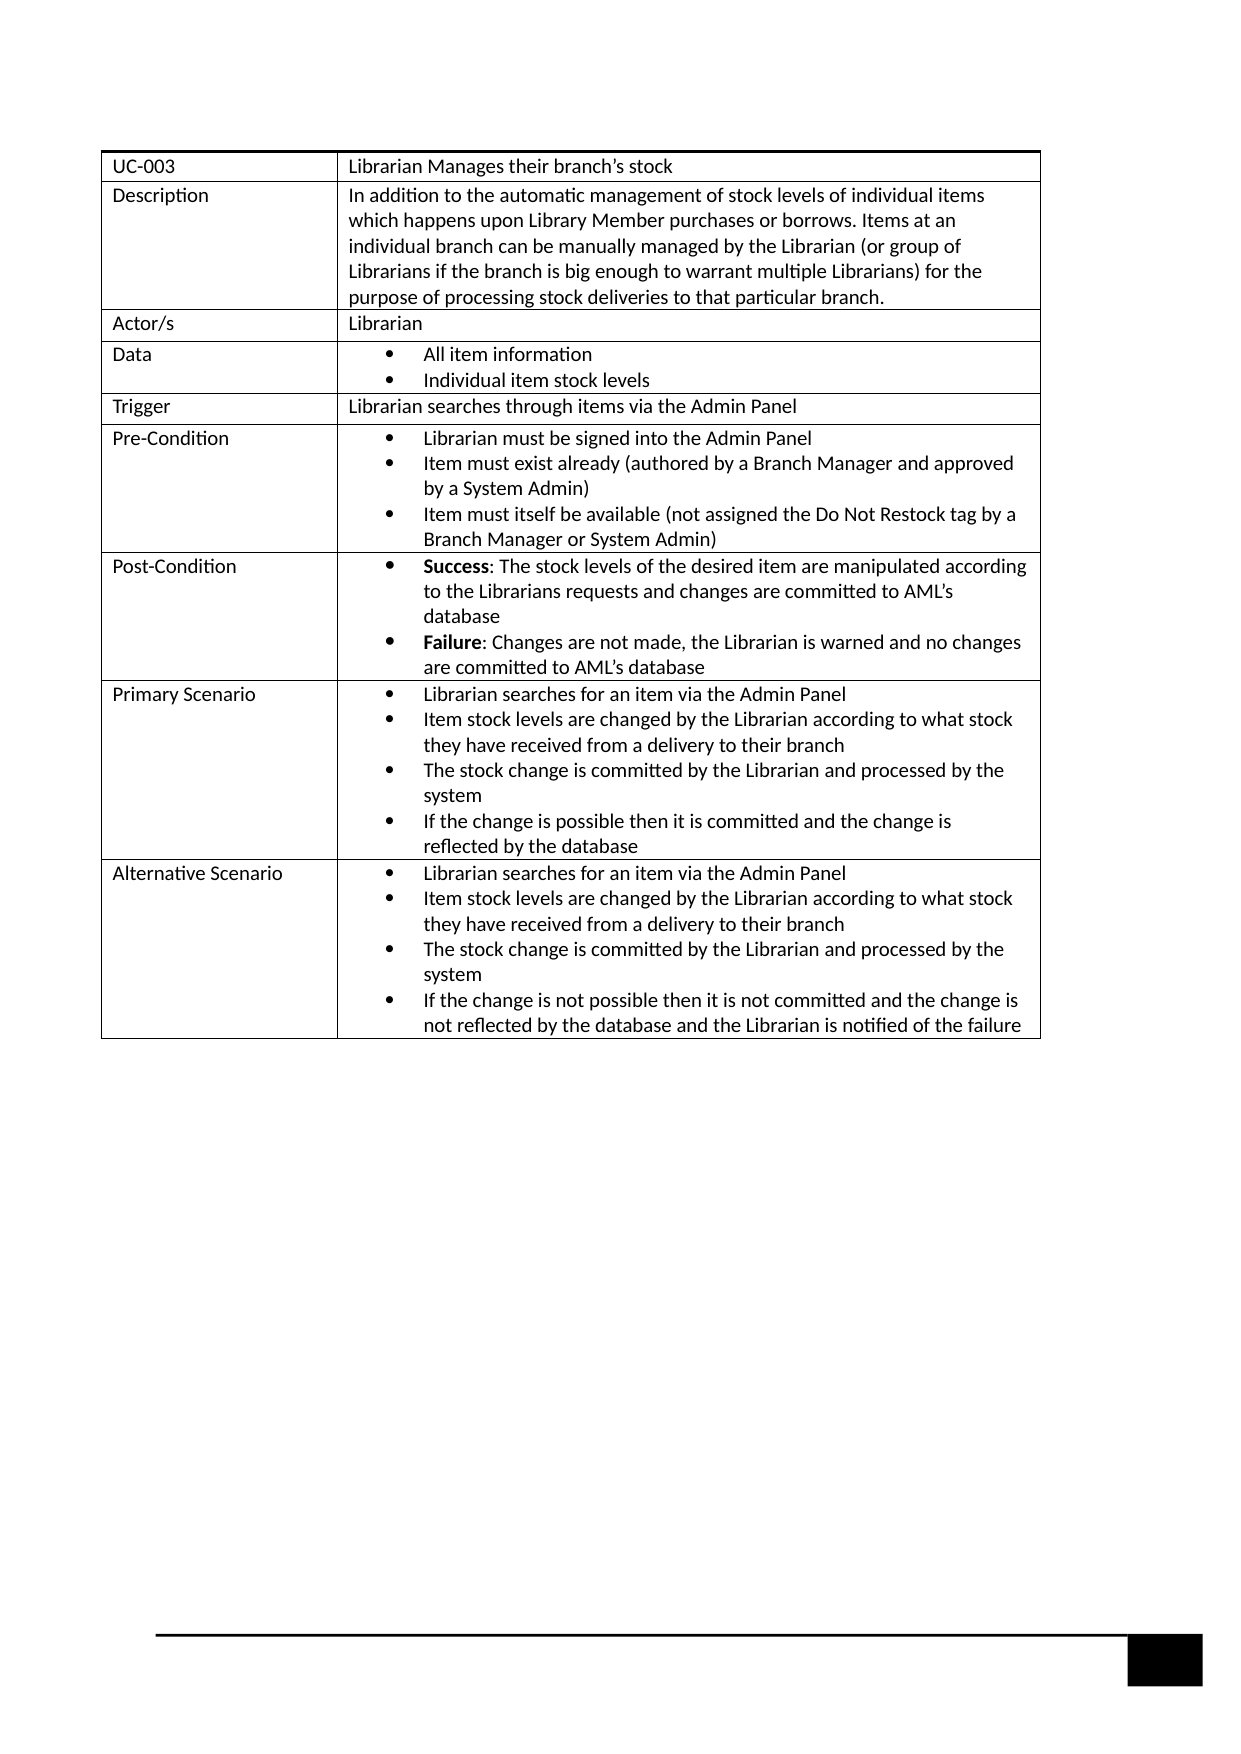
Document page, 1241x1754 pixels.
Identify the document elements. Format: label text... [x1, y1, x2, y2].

table_cell All item information Individual item stock levels [338, 342, 1040, 392]
table_cell Librarian must be signed into the Admin Panel Item must exist already (authored by a Branch Manager and approved by a System Admin) Item must itself be available (not assigned the Do Not Restock tag by a Branch Manager or System Admin) [338, 425, 1040, 552]
table_cell Librarian searches for an item via the Admin Panel Item stock levels are changed by the Librarian according to what stock they have received from a delivery to their branch The stock change is committed by the Librarian and processed by the system If the change is possible then it is committed and the change is reflected by the database [338, 681, 1040, 859]
table_cell Data [102, 342, 337, 392]
table_cell Primary Scenario [102, 681, 337, 859]
table_header Librarian Manages their branch’s stock [338, 153, 1040, 181]
table_cell Trigger [102, 394, 337, 424]
table_cell Post-Condition [102, 553, 337, 680]
table_cell Librarian searches through items via the Admin Panel [338, 394, 1040, 424]
table_cell Pre-Condition [102, 425, 337, 552]
table_cell Librarian searches for an item via the Admin Panel Item stock levels are changed by the Librarian according to what stock they have received from a delivery to their branch The stock change is committed by the Librarian and processed by the system If the change is not possible then it is not committed and the change is not reflected by the database and the Librarian is notified of the failure [338, 860, 1040, 1038]
table_cell Alternative Scenario [102, 860, 337, 1038]
table_cell Success: The stock levels of the desired item are manipulated according to the Librarians requests and changes are committed to AML’s database Failure: Changes are not made, the Librarian is warned and no changes are committed to AML’s database [338, 553, 1040, 680]
table_cell Actor/s [102, 310, 337, 341]
table_cell Description [102, 182, 337, 309]
table_cell Librarian [338, 310, 1040, 341]
table_cell In addition to the automatic management of stock levels of individual items which happens upon Library Member purchases or borrows. Items at an individual branch can be manually managed by the Librarian (or group of Librarians if the branch is big enough to warrant multiple Librarians) for the purpose of processing stock deliveries to that particular branch. [338, 182, 1040, 309]
table_header UC-003 [102, 153, 337, 181]
